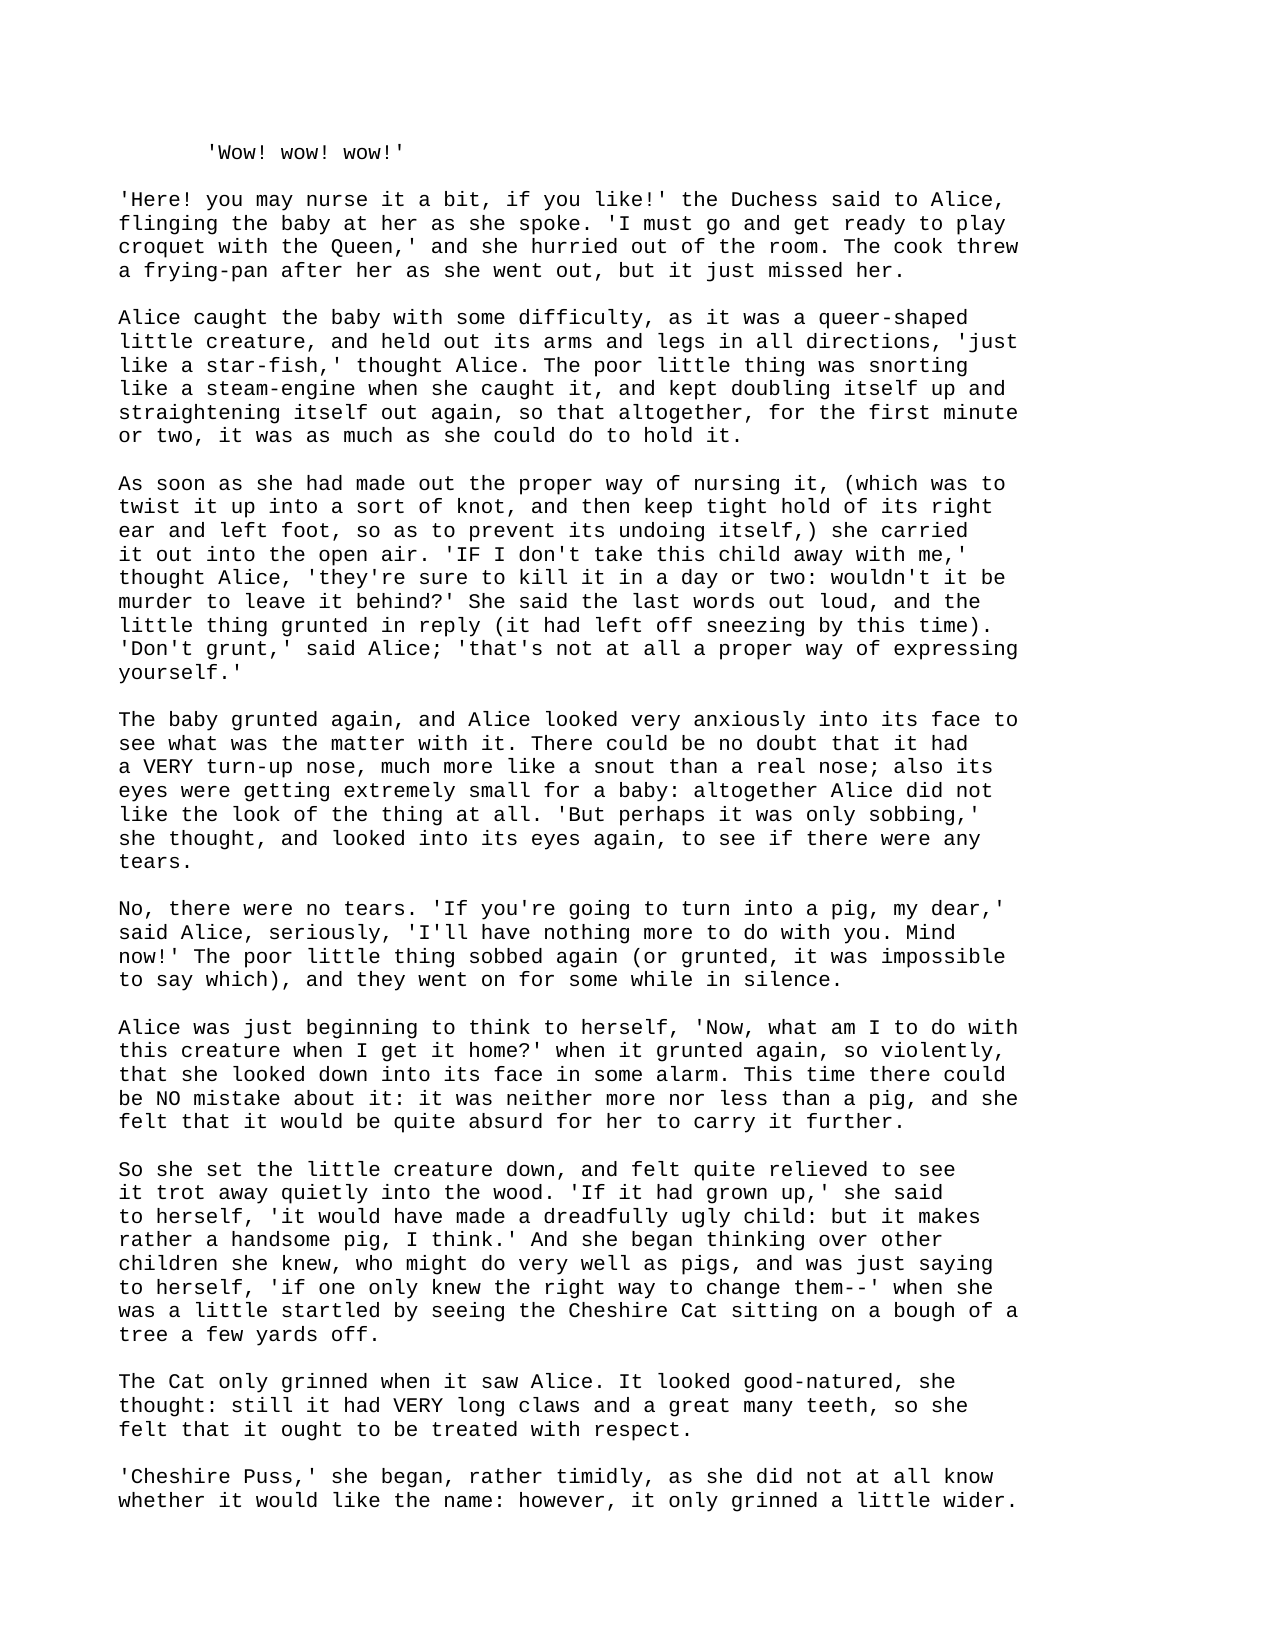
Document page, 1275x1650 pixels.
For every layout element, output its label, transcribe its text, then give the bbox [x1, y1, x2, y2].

text like the look of the thing at all. 'But perhaps it was only sobbing,' [118, 804, 1157, 827]
text said Alice, seriously, 'I'll have nothing more to do with you. Mind [118, 922, 1157, 946]
text murder to leave it behind?' She said the last words out loud, and the [118, 591, 1157, 615]
text twist it up into a sort of knot, and then keep tight hold of its right [118, 496, 1157, 520]
text The Cat only grinned when it saw Alice. It looked good-natured, she [118, 1371, 1157, 1395]
text little creature, and held out its arms and legs in all directions, 'just [118, 331, 1157, 354]
text tree a few yards off. [118, 1324, 1157, 1348]
text eyes were getting extremely small for a baby: altogether Alice did not [118, 780, 1157, 804]
text now!' The poor little thing sobbed again (or grunted, it was impossible [118, 946, 1157, 969]
text 'Here! you may nurse it a bit, if you like!' the Duchess said to Alice, [118, 189, 1157, 213]
text Alice caught the baby with some difficulty, as it was a queer-shaped [118, 307, 1157, 331]
text see what was the matter with it. There could be no doubt that it had [118, 733, 1157, 757]
text yourself.' [118, 662, 1157, 686]
text croquet with the Queen,' and she hurried out of the room. The cook threw [118, 236, 1157, 260]
text No, there were no tears. 'If you're going to turn into a pig, my dear,' [118, 898, 1157, 922]
text like a star-fish,' thought Alice. The poor little thing was snorting [118, 354, 1157, 378]
text The baby grunted again, and Alice looked very anxiously into its face to [118, 709, 1157, 733]
text thought Alice, 'they're sure to kill it in a day or two: wouldn't it be [118, 567, 1157, 591]
text As soon as she had made out the proper way of nursing it, (which was to [118, 473, 1157, 496]
text flinging the baby at her as she spoke. 'I must go and get ready to play [118, 213, 1157, 236]
text she thought, and looked into its eyes again, to see if there were any [118, 827, 1157, 851]
text 'Cheshire Puss,' she began, rather timidly, as she did not at all know [118, 1466, 1157, 1489]
text this creature when I get it home?' when it grunted again, so violently, [118, 1040, 1157, 1064]
text 'Don't grunt,' said Alice; 'that's not at all a proper way of expressing [118, 638, 1157, 662]
text little thing grunted in reply (it had left off sneezing by this time). [118, 615, 1157, 638]
text or two, it was as much as she could do to hold it. [118, 426, 1157, 449]
text felt that it would be quite absurd for her to carry it further. [118, 1111, 1157, 1135]
text a frying-pan after her as she went out, but it just missed her. [118, 260, 1157, 284]
text it out into the open air. 'IF I don't take this child away with me,' [118, 544, 1157, 567]
text be NO mistake about it: it was neither more nor less than a pig, and she [118, 1088, 1157, 1111]
text children she knew, who might do very well as pigs, and was just saying [118, 1253, 1157, 1277]
text ear and left foot, so as to prevent its undoing itself,) she carried [118, 520, 1157, 544]
text to say which), and they went on for some while in silence. [118, 969, 1157, 993]
text felt that it ought to be treated with respect. [118, 1419, 1157, 1442]
text rather a handsome pig, I think.' And she began thinking over other [118, 1229, 1157, 1253]
text to herself, 'it would have made a dreadfully ugly child: but it makes [118, 1206, 1157, 1229]
text was a little startled by seeing the Cheshire Cat sitting on a bough of a [118, 1300, 1157, 1324]
text that she looked down into its face in some alarm. This time there could [118, 1064, 1157, 1088]
text like a steam-engine when she caught it, and kept doubling itself up and [118, 378, 1157, 402]
text thought: still it had VERY long claws and a great many teeth, so she [118, 1395, 1157, 1419]
text a VERY turn-up nose, much more like a snout than a real nose; also its [118, 757, 1157, 780]
text tears. [118, 851, 1157, 875]
text Alice was just beginning to think to herself, 'Now, what am I to do with [118, 1017, 1157, 1040]
text whether it would like the name: however, it only grinned a little wider. [118, 1489, 1157, 1513]
text 'Wow! wow! wow!' [118, 142, 1157, 165]
text straightening itself out again, so that altogether, for the first minute [118, 402, 1157, 426]
text it trot away quietly into the wood. 'If it had grown up,' she said [118, 1182, 1157, 1206]
text to herself, 'if one only knew the right way to change them--' when she [118, 1277, 1157, 1300]
text So she set the little creature down, and felt quite relieved to see [118, 1158, 1157, 1182]
